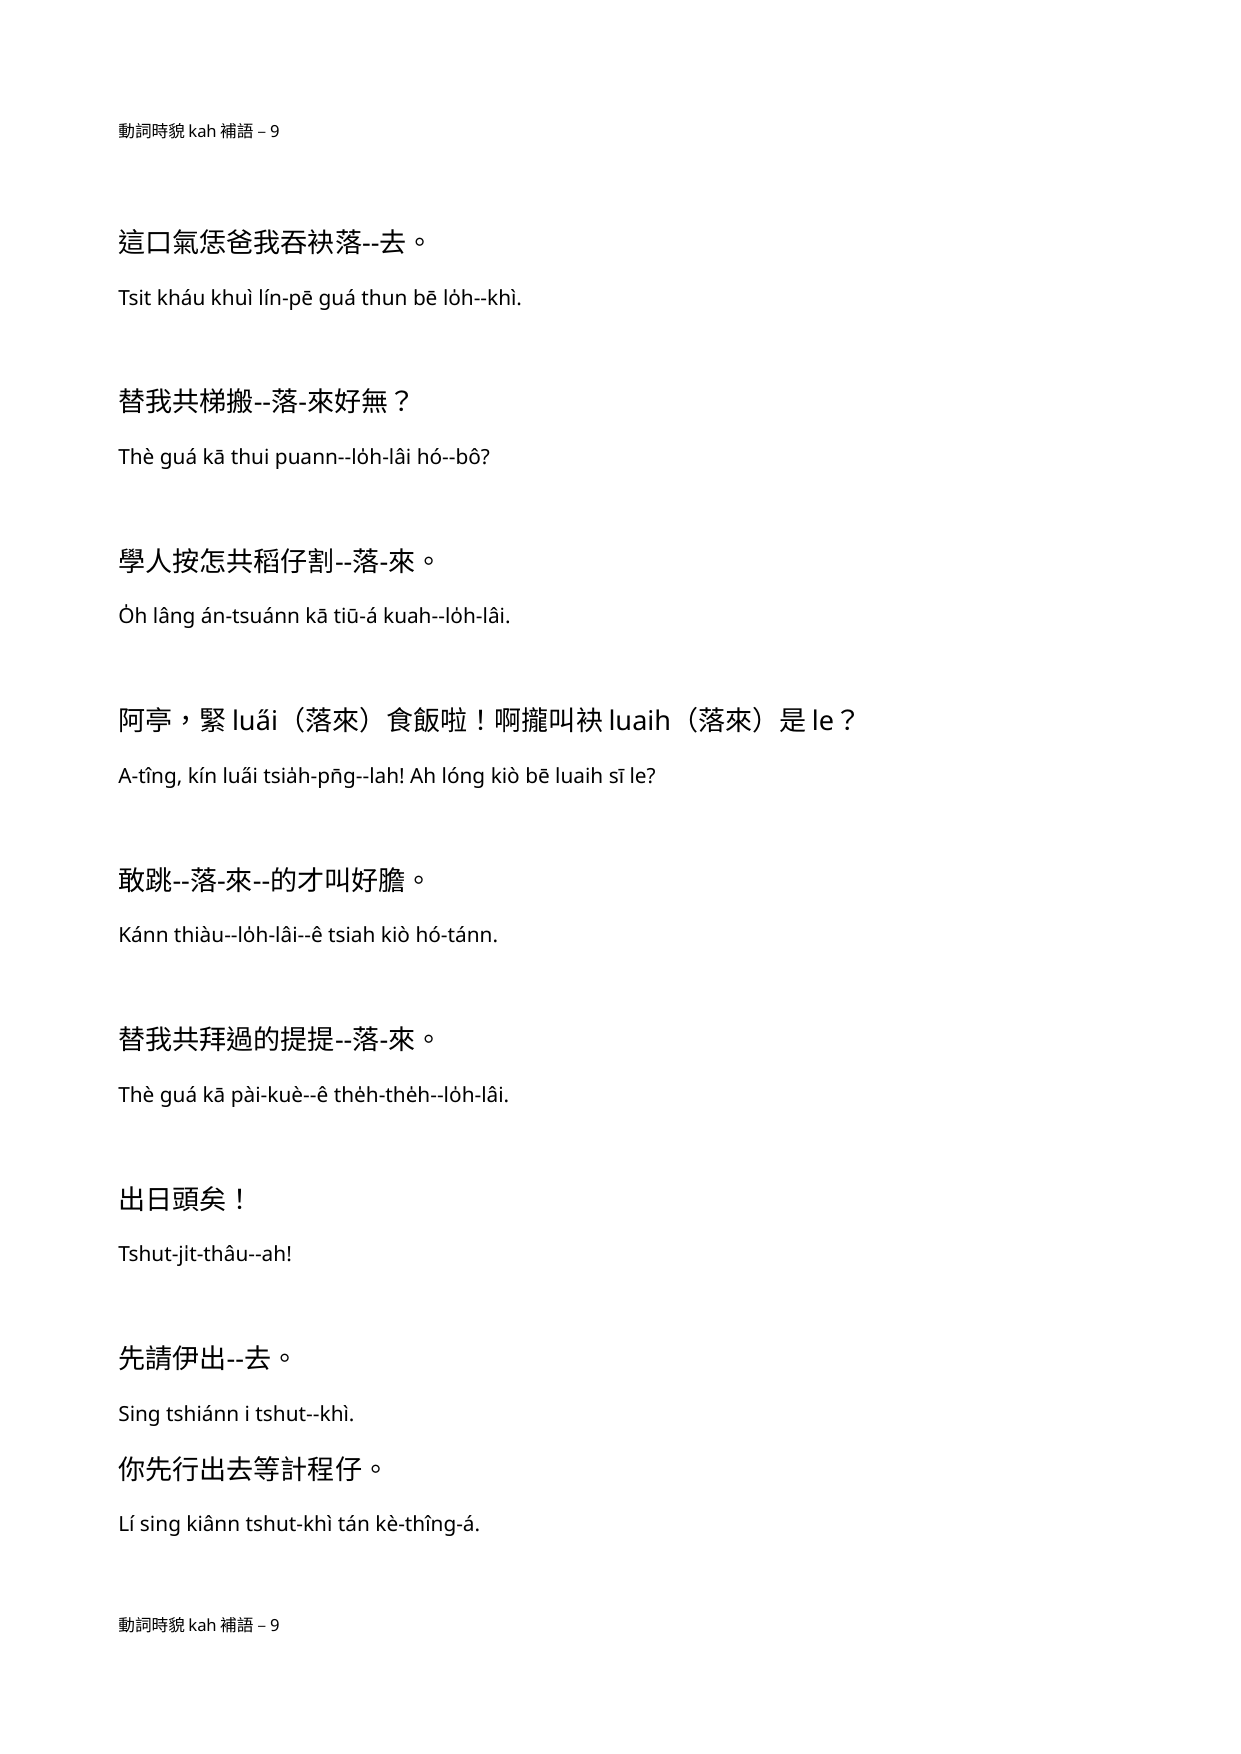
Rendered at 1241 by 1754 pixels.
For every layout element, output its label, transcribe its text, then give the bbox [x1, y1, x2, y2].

text Lí sing kiânn tshut-khì tán kè-thîng-á. [118, 1509, 1122, 1538]
text Thè guá kā pài-kuè--ê the̍h-the̍h--lo̍h-lâi. [118, 1080, 1122, 1108]
text O̍h lâng án-tsuánn kā tiū-á kuah--lo̍h-lâi. [118, 602, 1122, 630]
text Sing tshiánn i tshut--khì. [118, 1399, 1122, 1427]
text 出日頭矣！ [118, 1178, 1122, 1217]
text Tshut-ji̍t-thâu--ah! [118, 1239, 1122, 1268]
text 你先行出去等計程仔。 [118, 1448, 1122, 1487]
text A-tîng, kín lua̋i tsia̍h-pn̄g--lah! Ah lóng kiò bē luaih sī le? [118, 761, 1122, 789]
text 這口氣恁爸我吞袂落--去。 [118, 221, 1122, 260]
text 阿亭，緊lua̋i（落來）食飯啦！啊攏叫袂luaih（落來）是le？ [118, 699, 1122, 739]
text Thè guá kā thui puann--lo̍h-lâi hó--bô? [118, 442, 1122, 471]
text 替我共梯搬--落-來好無？ [118, 380, 1122, 420]
text Kánn thiàu--lo̍h-lâi--ê tsiah kiò hó-tánn. [118, 921, 1122, 949]
text 敢跳--落-來--的才叫好膽。 [118, 859, 1122, 898]
text 學人按怎共稻仔割--落-來。 [118, 540, 1122, 579]
text 替我共拜過的提提--落-來。 [118, 1018, 1122, 1058]
text 先請伊出--去。 [118, 1337, 1122, 1377]
text Tsit kháu khuì lín-pē guá thun bē lo̍h--khì. [118, 283, 1122, 311]
